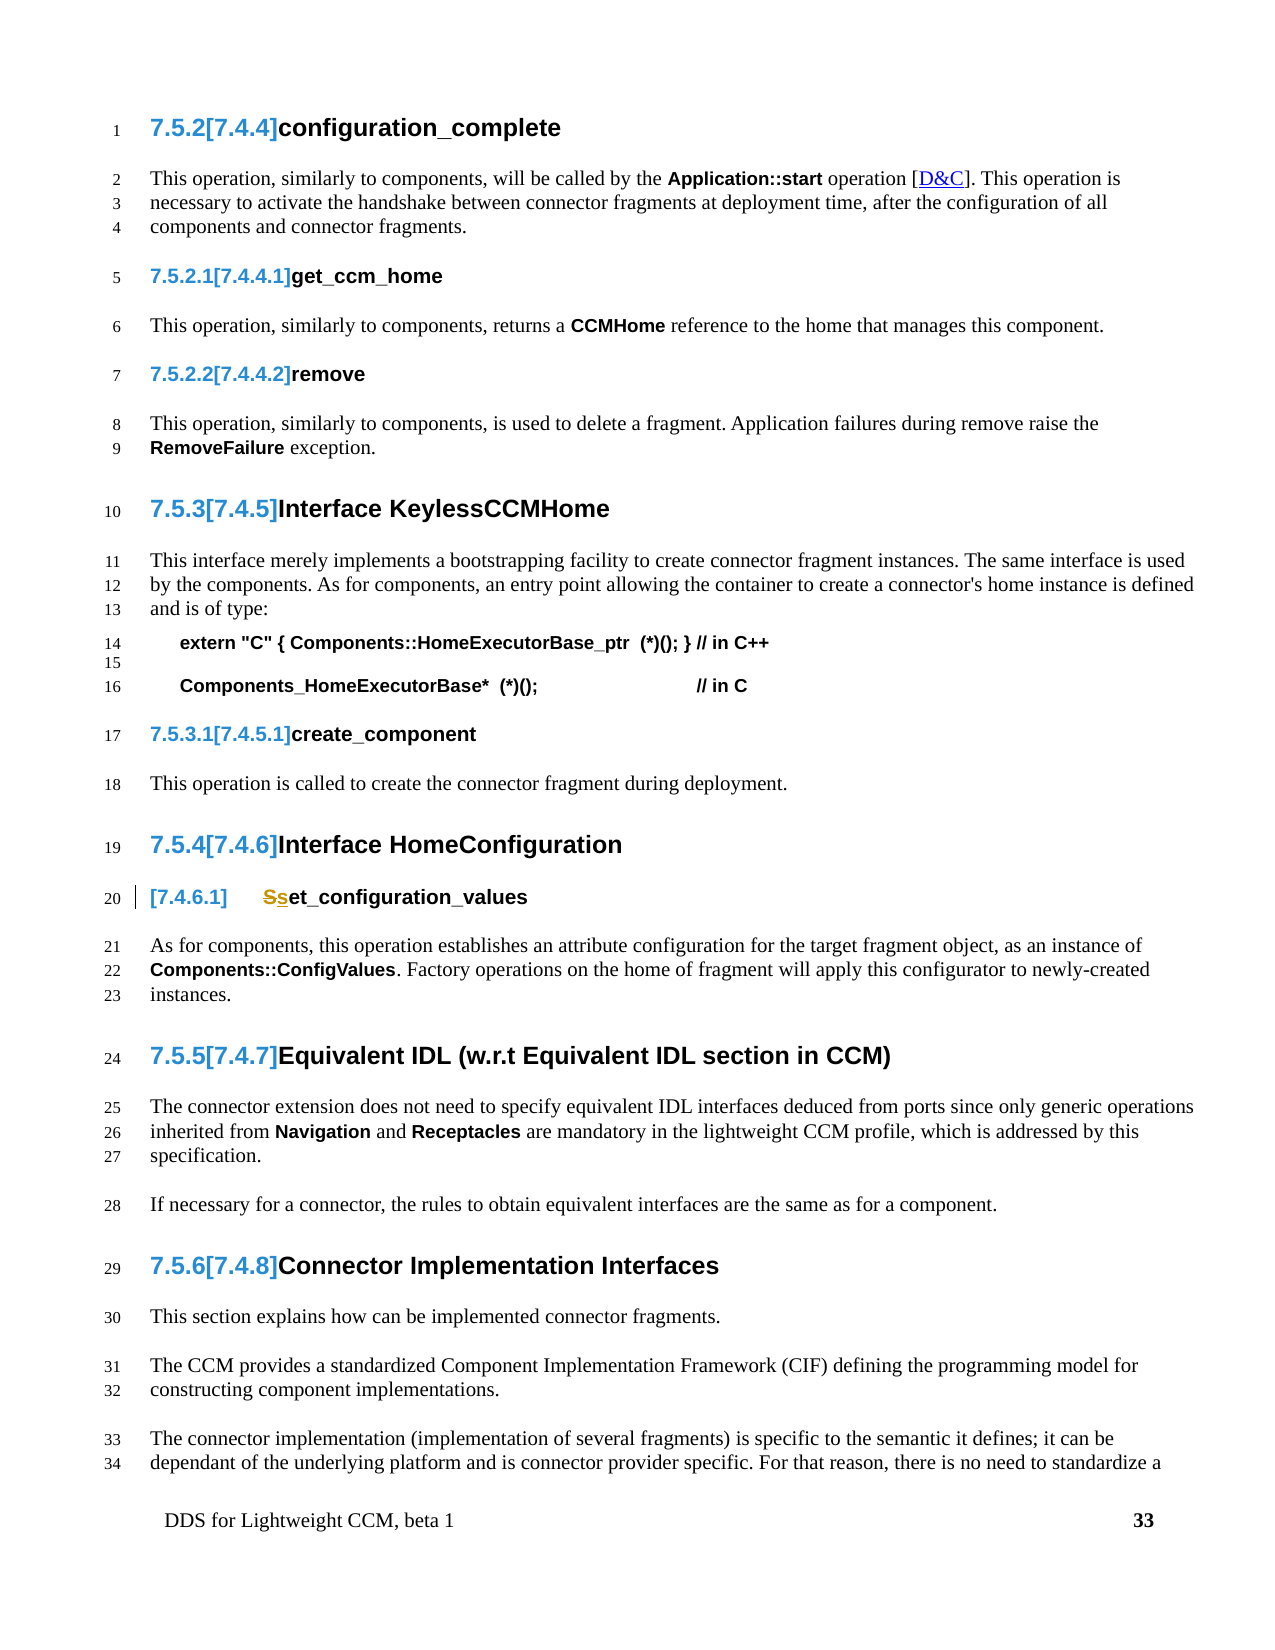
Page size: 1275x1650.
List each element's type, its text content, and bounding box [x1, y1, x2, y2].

text As for components, this operation establishes an attribute configuration for the target fragment object, as an instance of Components::ConfigValues. Factory operations on the home of fragment will apply this configurator to newly-created instances. [150, 933, 1200, 1006]
subtitle set_configuration_values [150, 884, 1200, 908]
text This interface merely implements a bootstrapping facility to create connector fragment instances. The same interface is used by the components. As for components, an entry point allowing the container to create a connector's home instance is defined and is of type: [150, 548, 1200, 620]
text The connector extension does not need to specify equivalent IDL interfaces deduced from ports since only generic operations inherited from Navigation and Receptacles are mandatory in the lightweight CCM profile, which is addressed by this specification. [150, 1094, 1200, 1167]
subtitle Interface KeylessCCMHome [150, 494, 1200, 523]
subtitle get_ccm_home [150, 264, 1200, 288]
text This operation is called to create the connector fragment during deployment. [150, 771, 1200, 795]
subtitle Connector Implementation Interfaces [150, 1251, 1200, 1280]
subtitle Equivalent IDL (w.r.t Equivalent IDL section in CCM) [150, 1041, 1200, 1070]
text Components_HomeExecutorBase* (*)(); // in C [179, 675, 1200, 697]
text extern "C" { Components::HomeExecutorBase_ptr (*)(); } // in C++ [179, 632, 1200, 653]
text The connector implementation (implementation of several fragments) is specific to the semantic it defines; it can be dependant of the underlying platform and is connector provider specific. For that reason, there is no need to standardize a [150, 1426, 1200, 1474]
text This operation, similarly to components, returns a CCMHome reference to the home that manages this component. [150, 312, 1200, 337]
text If necessary for a connector, the rules to obtain equivalent interfaces are the same as for a component. [150, 1191, 1200, 1216]
text This operation, similarly to components, is used to delete a fragment. Application failures during remove raise the RemoveFailure exception. [150, 411, 1200, 459]
text The CCM provides a standardized Component Implementation Framework (CIF) defining the programming model for constructing component implementations. [150, 1353, 1200, 1401]
subtitle create_component [150, 722, 1200, 746]
subtitle Interface HomeConfiguration [150, 830, 1200, 859]
text This operation, similarly to components, will be called by the Application::start operation [D&C]. This operation is necessary to activate the handshake between connector fragments at deployment time, after the configuration of all components and connector fragments. [150, 166, 1200, 238]
subtitle configuration_complete [150, 112, 1200, 141]
subtitle remove [150, 362, 1200, 386]
text This section explains how can be implemented connector fragments. [150, 1304, 1200, 1328]
